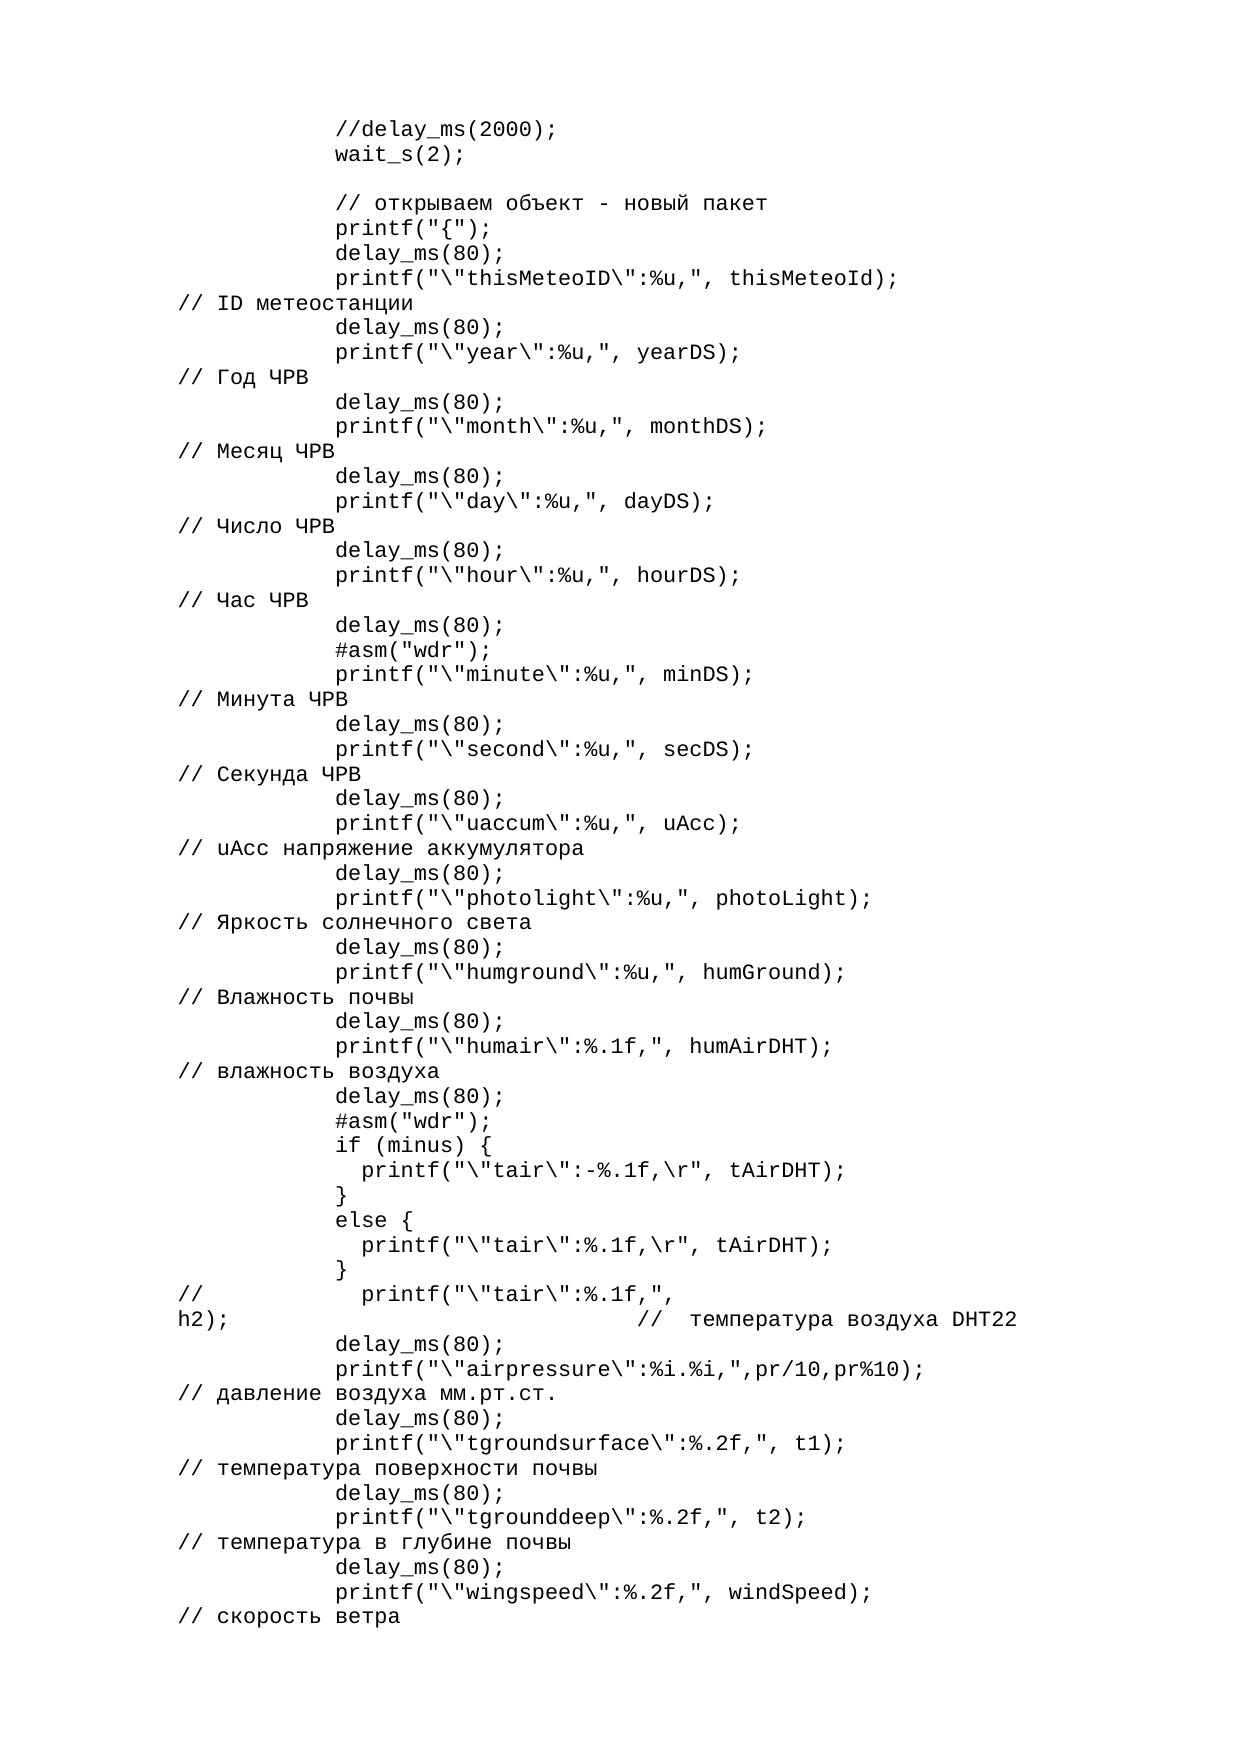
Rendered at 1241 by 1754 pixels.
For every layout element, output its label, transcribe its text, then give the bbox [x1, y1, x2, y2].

text printf("\"photolight\":%u,", photoLight); // Яркость солнечного света [177, 887, 1152, 936]
text printf("\"thisMeteoID\":%u,", thisMeteoId); // ID метеостанции [177, 267, 1152, 316]
text delay_ms(80); [177, 242, 1152, 267]
text delay_ms(80); [177, 1556, 1152, 1581]
text delay_ms(80); [177, 316, 1152, 341]
text delay_ms(80); [177, 465, 1152, 490]
text printf("\"tair\":%.1f,\r", tAirDHT); [177, 1234, 1152, 1258]
text } [177, 1184, 1152, 1209]
text delay_ms(80); [177, 1333, 1152, 1358]
text printf("\"month\":%u,", monthDS); // Месяц ЧРВ [177, 416, 1152, 465]
text delay_ms(80); [177, 936, 1152, 961]
text printf("\"year\":%u,", yearDS); // Год ЧРВ [177, 341, 1152, 391]
text printf("\"humground\":%u,", humGround); // Влажность почвы [177, 961, 1152, 1011]
text printf("\"airpressure\":%i.%i,",pr/10,pr%10); // давление воздуха мм.рт.ст. [177, 1358, 1152, 1407]
text printf("\"day\":%u,", dayDS); // Число ЧРВ [177, 490, 1152, 539]
text printf("\"second\":%u,", secDS); // Секунда ЧРВ [177, 738, 1152, 787]
text //delay_ms(2000); [177, 118, 1152, 143]
text delay_ms(80); [177, 614, 1152, 639]
text } [177, 1258, 1152, 1283]
text delay_ms(80); [177, 1407, 1152, 1432]
text // printf("\"tair\":%.1f,", h2); // температура воздуха DHT22 [177, 1283, 1152, 1333]
text delay_ms(80); [177, 713, 1152, 738]
text printf("{"); [177, 217, 1152, 242]
text delay_ms(80); [177, 1085, 1152, 1110]
text printf("\"uaccum\":%u,", uAcc); // uAcc напряжение аккумулятора [177, 812, 1152, 862]
text printf("\"humair\":%.1f,", humAirDHT); // влажность воздуха [177, 1035, 1152, 1085]
text wait_s(2); [177, 143, 1152, 168]
text delay_ms(80); [177, 862, 1152, 887]
text delay_ms(80); [177, 539, 1152, 564]
text #asm("wdr"); [177, 1110, 1152, 1134]
text #asm("wdr"); [177, 639, 1152, 663]
text printf("\"tair\":-%.1f,\r", tAirDHT); [177, 1159, 1152, 1184]
text delay_ms(80); [177, 391, 1152, 416]
text printf("\"minute\":%u,", minDS); // Минута ЧРВ [177, 663, 1152, 713]
text printf("\"hour\":%u,", hourDS); // Час ЧРВ [177, 564, 1152, 614]
text if (minus) { [177, 1134, 1152, 1159]
text delay_ms(80); [177, 787, 1152, 812]
text printf("\"wingspeed\":%.2f,", windSpeed); // скорость ветра [177, 1581, 1152, 1630]
text delay_ms(80); [177, 1011, 1152, 1035]
text // открываем объект - новый пакет [177, 192, 1152, 217]
text else { [177, 1209, 1152, 1234]
text printf("\"tgrounddeep\":%.2f,", t2); // температура в глубине почвы [177, 1506, 1152, 1556]
text printf("\"tgroundsurface\":%.2f,", t1); // температура поверхности почвы [177, 1432, 1152, 1482]
text delay_ms(80); [177, 1482, 1152, 1506]
